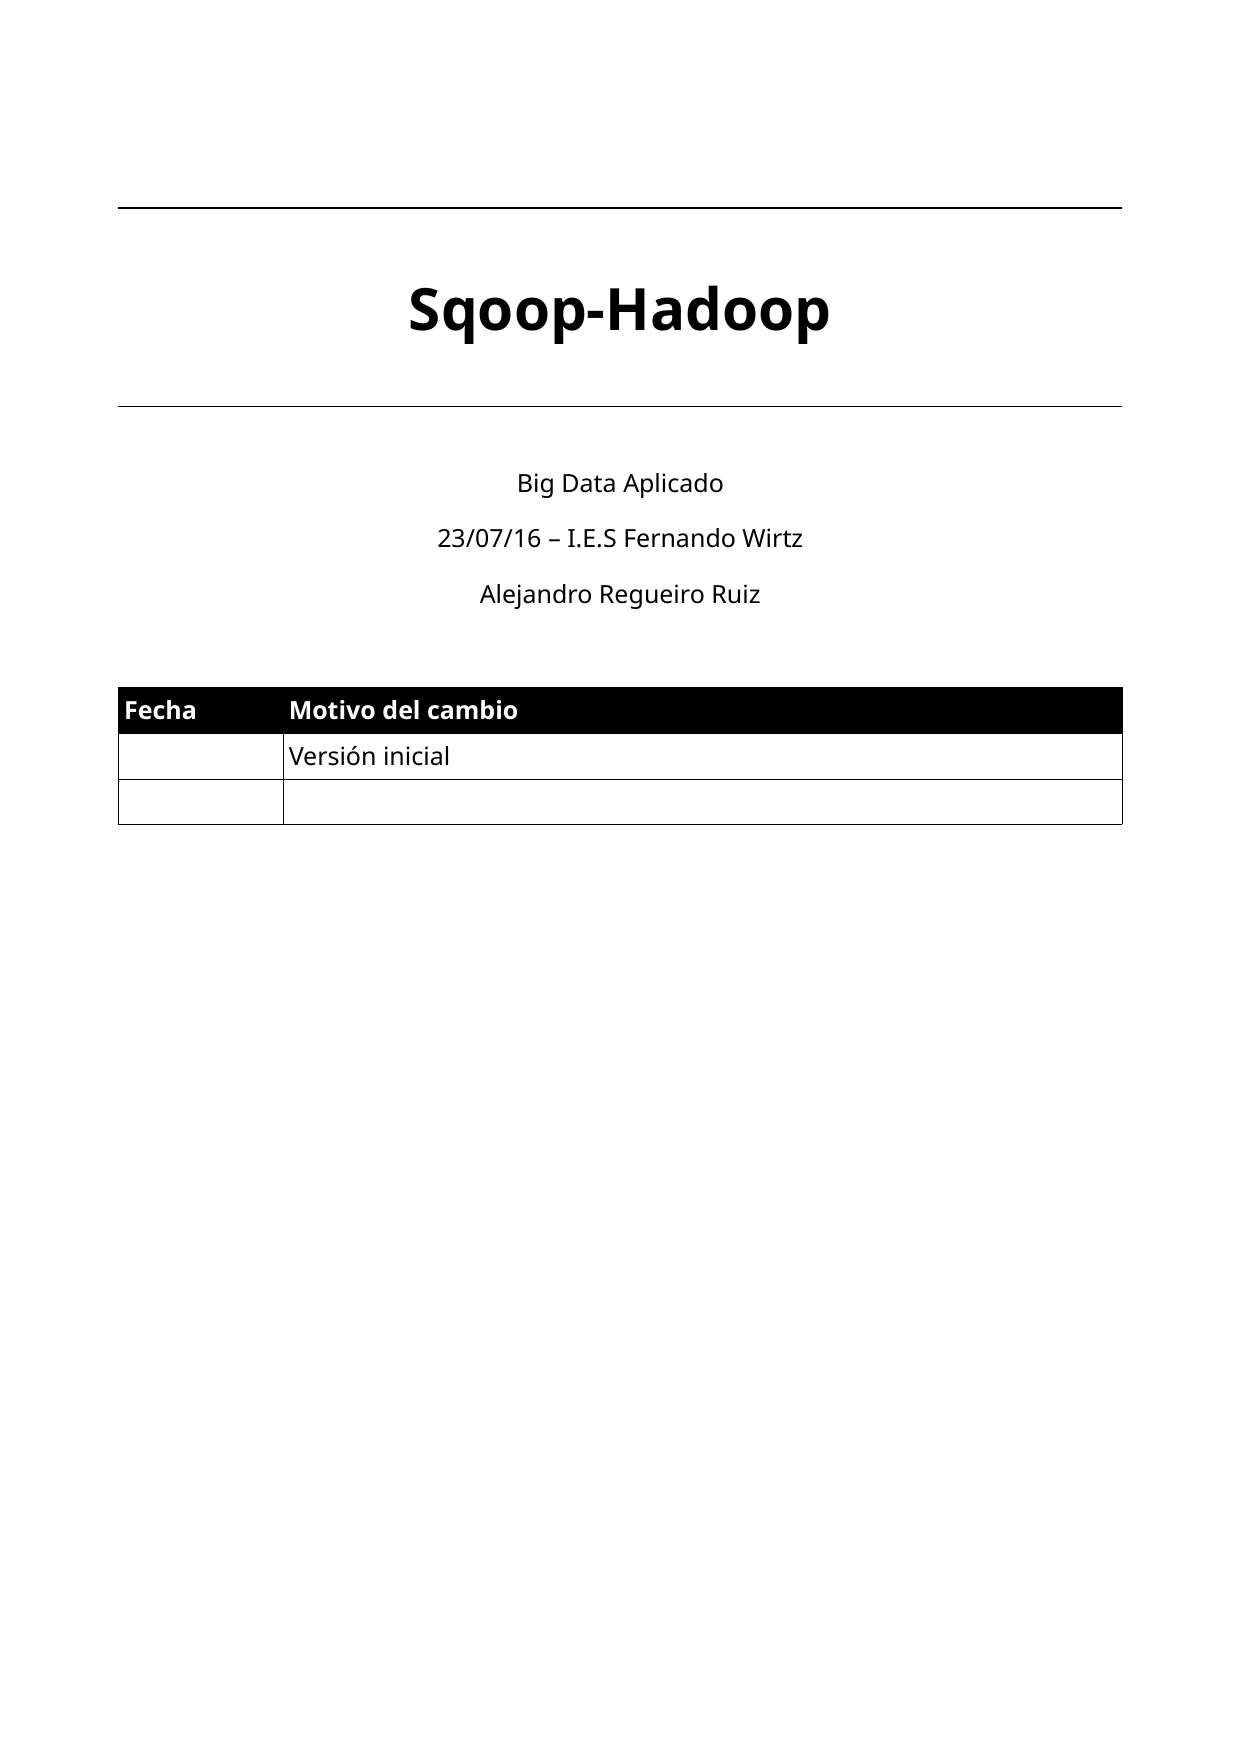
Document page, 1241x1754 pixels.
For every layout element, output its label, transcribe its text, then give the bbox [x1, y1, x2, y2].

text Big Data Aplicado [118, 466, 1122, 499]
text 23/07/16 – I.E.S Fernando Wirtz [118, 521, 1122, 555]
table_header Fecha [119, 688, 283, 733]
title Sqoop-Hadoop [118, 209, 1122, 406]
text Alejandro Regueiro Ruiz [118, 576, 1122, 610]
table_header Motivo del cambio [284, 688, 1122, 733]
table_cell [284, 780, 1122, 824]
table_cell [119, 734, 283, 778]
table_cell [119, 780, 283, 824]
table_cell Versión inicial [284, 734, 1122, 778]
